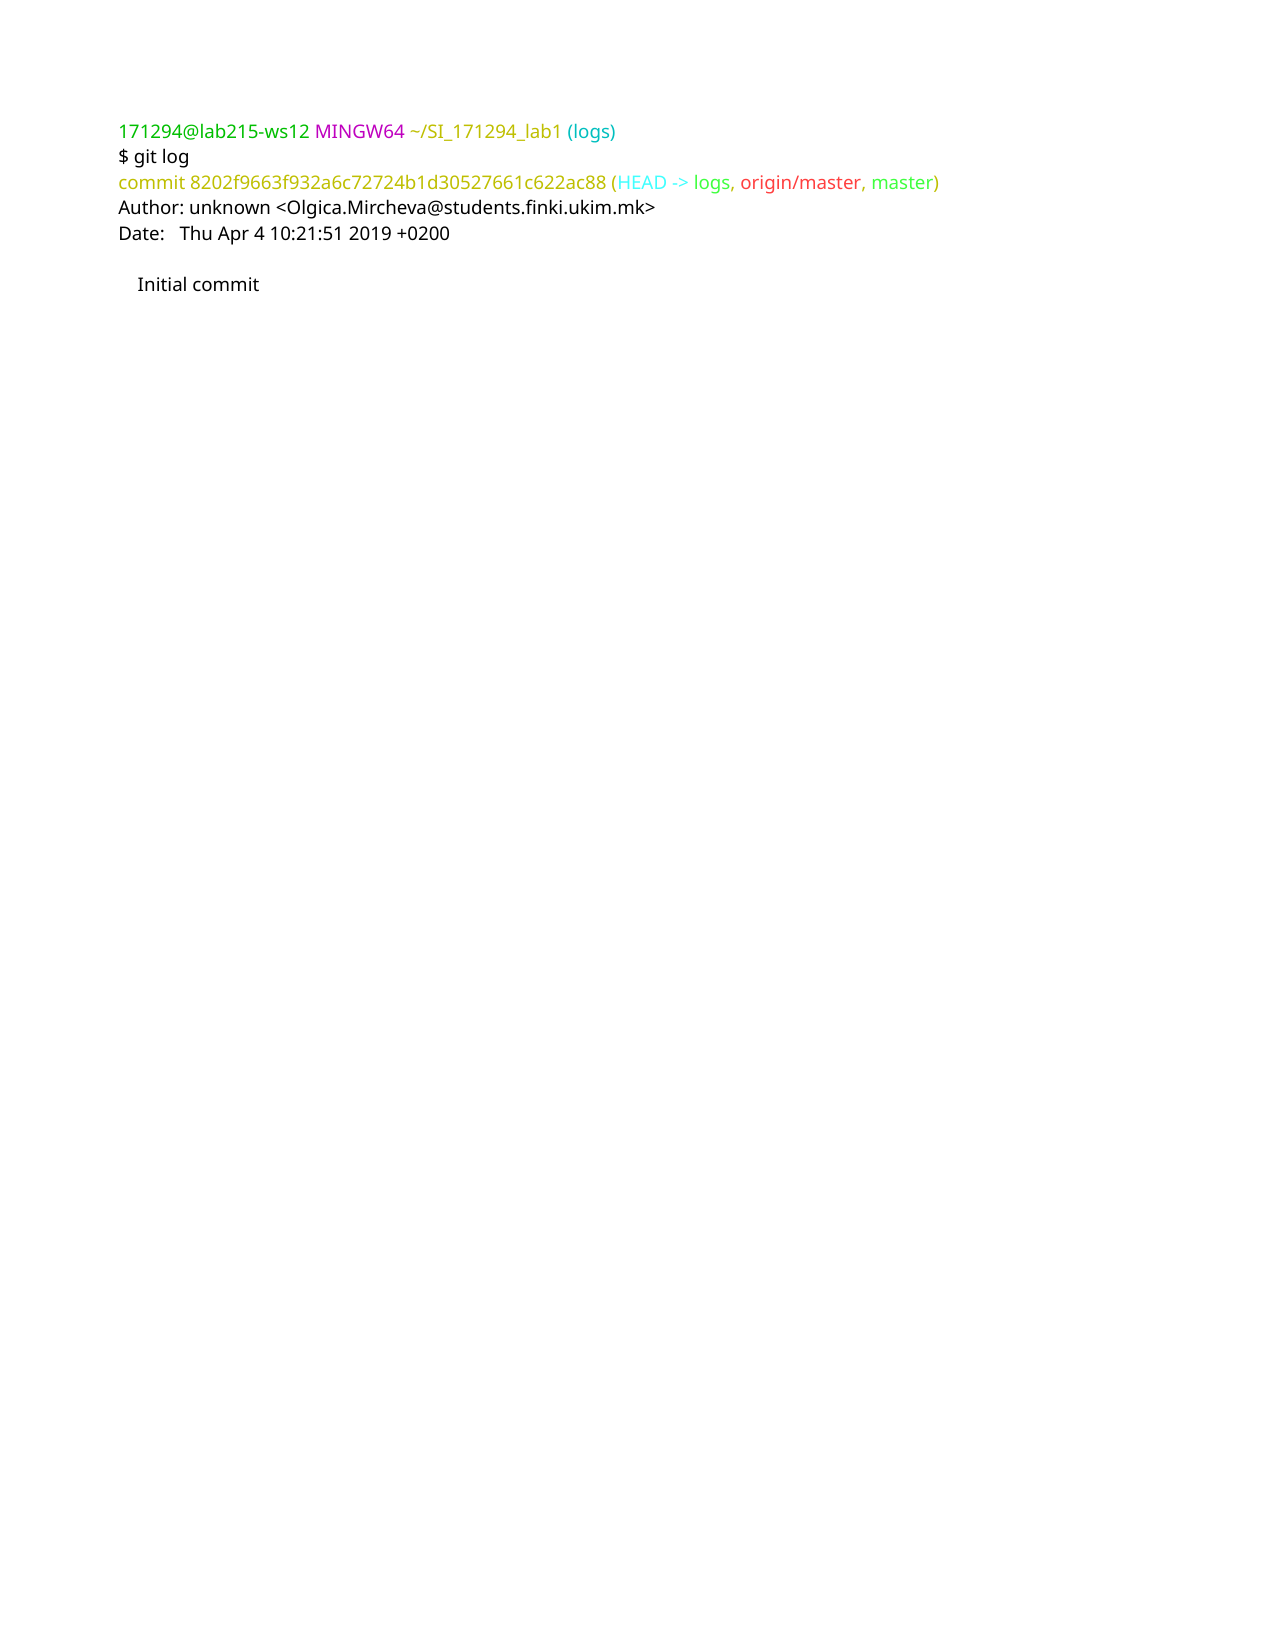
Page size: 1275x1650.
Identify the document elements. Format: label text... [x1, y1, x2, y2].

text $ git log [118, 144, 1157, 169]
text 171294@lab215-ws12 MINGW64 ~/SI_171294_lab1 (logs) [118, 118, 1157, 144]
text Author: unknown <Olgica.Mircheva@students.finki.ukim.mk> [118, 195, 1157, 220]
text Date: Thu Apr 4 10:21:51 2019 +0200 [118, 220, 1157, 246]
text Initial commit [118, 271, 1157, 297]
text commit 8202f9663f932a6c72724b1d30527661c622ac88 (HEAD -> logs, origin/master, master) [118, 169, 1157, 195]
